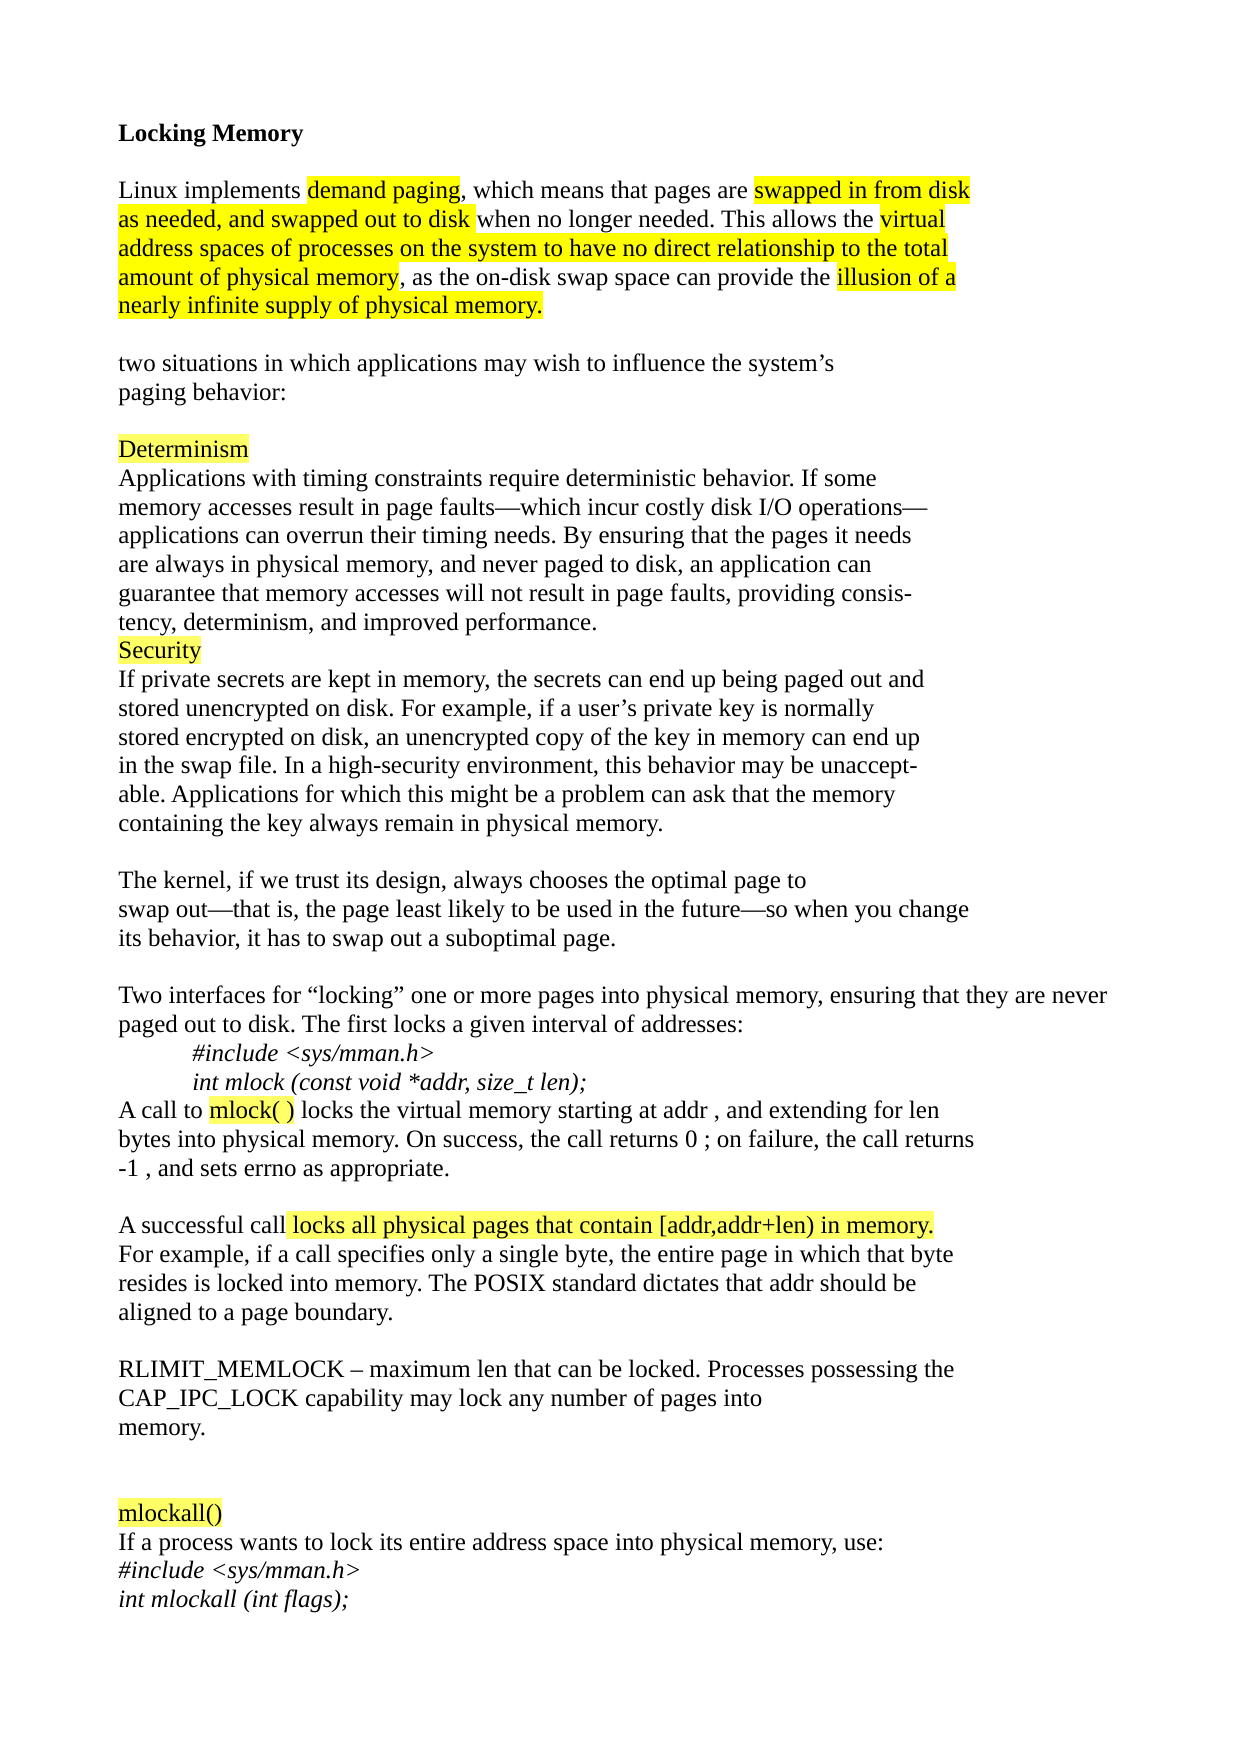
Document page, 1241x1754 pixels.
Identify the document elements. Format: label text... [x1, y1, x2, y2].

text If private secrets are kept in memory, the secrets can end up being paged out and [118, 664, 1122, 693]
text able. Applications for which this might be a problem can ask that the memory [118, 779, 1122, 808]
text int mlockall (int flags); [118, 1584, 1122, 1613]
text #include <sys/mman.h> [118, 1556, 1122, 1584]
text Two interfaces for “locking” one or more pages into physical memory, ensuring that they are never paged out to disk. The first locks a given interval of addresses: [118, 981, 1122, 1038]
text amount of physical memory, as the on-disk swap space can provide the illusion of a [118, 262, 1122, 291]
text The kernel, if we trust its design, always chooses the optimal page to [118, 866, 1122, 894]
text address spaces of processes on the system to have no direct relationship to the total [118, 233, 1122, 262]
text A successful call locks all physical pages that contain [addr,addr+len) in memory. [118, 1211, 1122, 1239]
text memory. [118, 1412, 1122, 1441]
text resides is locked into memory. The POSIX standard dictates that addr should be [118, 1268, 1122, 1297]
text paging behavior: [118, 377, 1122, 406]
text tency, determinism, and improved performance. [118, 607, 1122, 636]
text Locking Memory [118, 118, 1122, 147]
text are always in physical memory, and never paged to disk, an application can [118, 549, 1122, 578]
text stored encrypted on disk, an unencrypted copy of the key in memory can end up [118, 722, 1122, 751]
text Applications with timing constraints require deterministic behavior. If some [118, 463, 1122, 492]
text its behavior, it has to swap out a suboptimal page. [118, 923, 1122, 952]
text stored unencrypted on disk. For example, if a user’s private key is normally [118, 693, 1122, 722]
text bytes into physical memory. On success, the call returns 0 ; on failure, the call returns [118, 1124, 1122, 1153]
text in the swap file. In a high-security environment, this behavior may be unaccept- [118, 751, 1122, 779]
text Security [118, 636, 1122, 664]
text as needed, and swapped out to disk when no longer needed. This allows the virtual [118, 204, 1122, 233]
text nearly infinite supply of physical memory. [118, 291, 1122, 319]
text If a process wants to lock its entire address space into physical memory, use: [118, 1527, 1122, 1556]
text #include <sys/mman.h> [118, 1038, 1122, 1067]
text containing the key always remain in physical memory. [118, 808, 1122, 837]
text -1 , and sets errno as appropriate. [118, 1153, 1122, 1182]
text Determinism [118, 434, 1122, 463]
text RLIMIT_MEMLOCK – maximum len that can be locked. Processes possessing the CAP_IPC_LOCK capability may lock any number of pages into [118, 1354, 1122, 1412]
text swap out—that is, the page least likely to be used in the future—so when you change [118, 894, 1122, 923]
text aligned to a page boundary. [118, 1297, 1122, 1326]
text memory accesses result in page faults—which incur costly disk I/O operations— [118, 492, 1122, 521]
text two situations in which applications may wish to influence the system’s [118, 348, 1122, 377]
text Linux implements demand paging, which means that pages are swapped in from disk [118, 176, 1122, 204]
text mlockall() [118, 1498, 1122, 1527]
text applications can overrun their timing needs. By ensuring that the pages it needs [118, 521, 1122, 549]
text int mlock (const void *addr, size_t len); [118, 1067, 1122, 1096]
text guarantee that memory accesses will not result in page faults, providing consis- [118, 578, 1122, 607]
text A call to mlock( ) locks the virtual memory starting at addr , and extending for len [118, 1096, 1122, 1124]
text For example, if a call specifies only a single byte, the entire page in which that byte [118, 1239, 1122, 1268]
